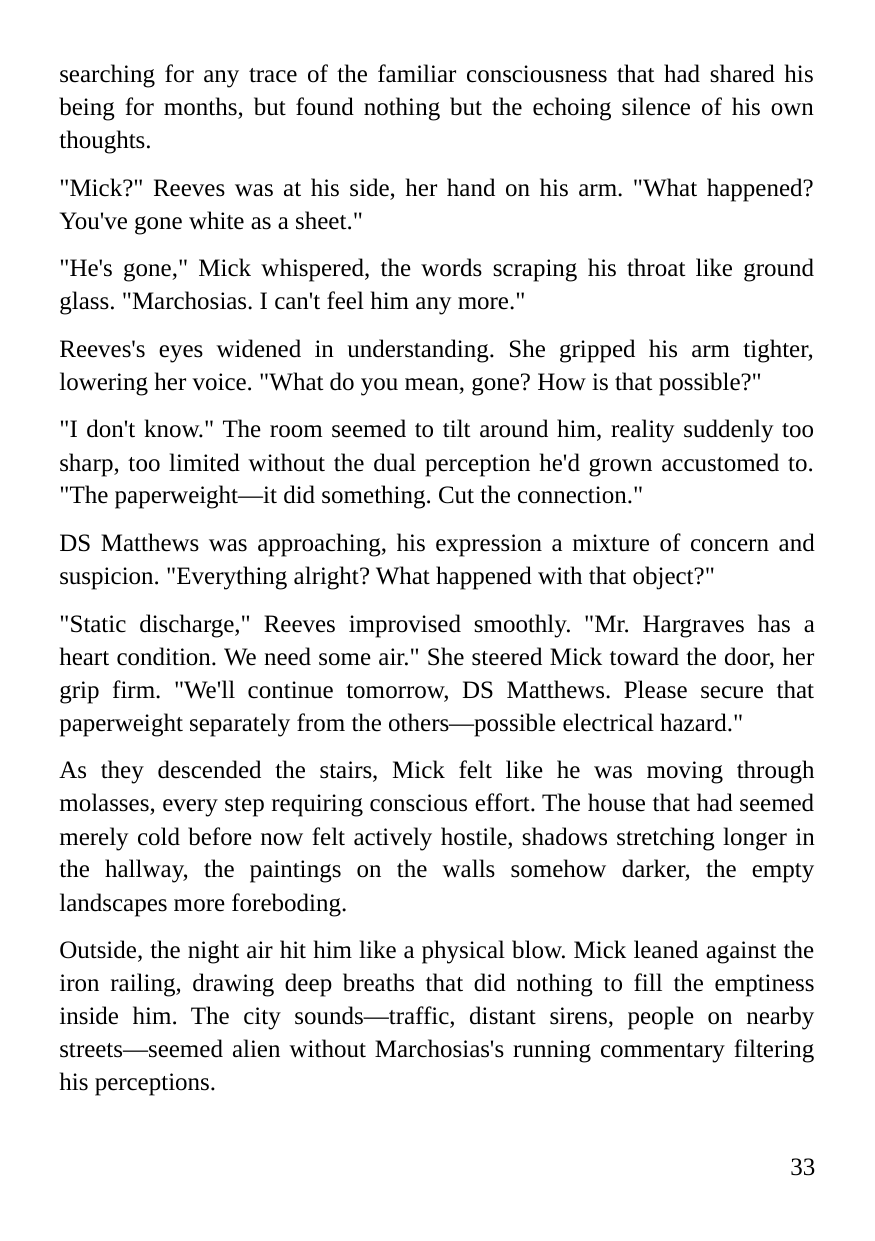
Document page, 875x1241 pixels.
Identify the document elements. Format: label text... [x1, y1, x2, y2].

text "He's gone," Mick whispered, the words scraping his throat like ground glass. "Marchosias. I can't feel him any more." [59, 253, 815, 315]
text searching for any trace of the familiar consciousness that had shared his being for months, but found nothing but the echoing silence of his own thoughts. [59, 59, 815, 154]
text Reeves's eyes widened in understanding. She gripped his arm tighter, lowering her voice. "What do you mean, gone? How is that possible?" [59, 334, 815, 396]
text DS Matthews was approaching, his expression a mixture of concern and suspicion. "Everything alright? What happened with that object?" [59, 528, 815, 590]
text As they descended the stairs, Mick felt like he was moving through molasses, every step requiring conscious effort. The house that had seemed merely cold before now felt actively hostile, shadows stretching longer in the hallway, the paintings on the walls somehow darker, the empty landscapes more foreboding. [59, 756, 815, 916]
text "Static discharge," Reeves improvised smoothly. "Mr. Hargraves has a heart condition. We need some air." She steered Mick toward the door, her grip firm. "We'll continue tomorrow, DS Matthews. Please secure that paperweight separately from the others—possible electrical hazard." [59, 609, 815, 737]
text "Mick?" Reeves was at his side, her hand on his arm. "What happened? You've gone white as a sheet." [59, 173, 815, 234]
text Outside, the night air hit him like a physical blow. Mick leaned against the iron railing, drawing deep breaths that did nothing to fill the emptiness inside him. The city sounds—traffic, distant sirens, people on nearby streets—seemed alien without Marchosias's running commentary filtering his perceptions. [59, 935, 815, 1096]
text "I don't know." The room seemed to tilt around him, reality suddenly too sharp, too limited without the dual perception he'd grown accustomed to. "The paperweight—it did something. Cut the connection." [59, 414, 815, 509]
